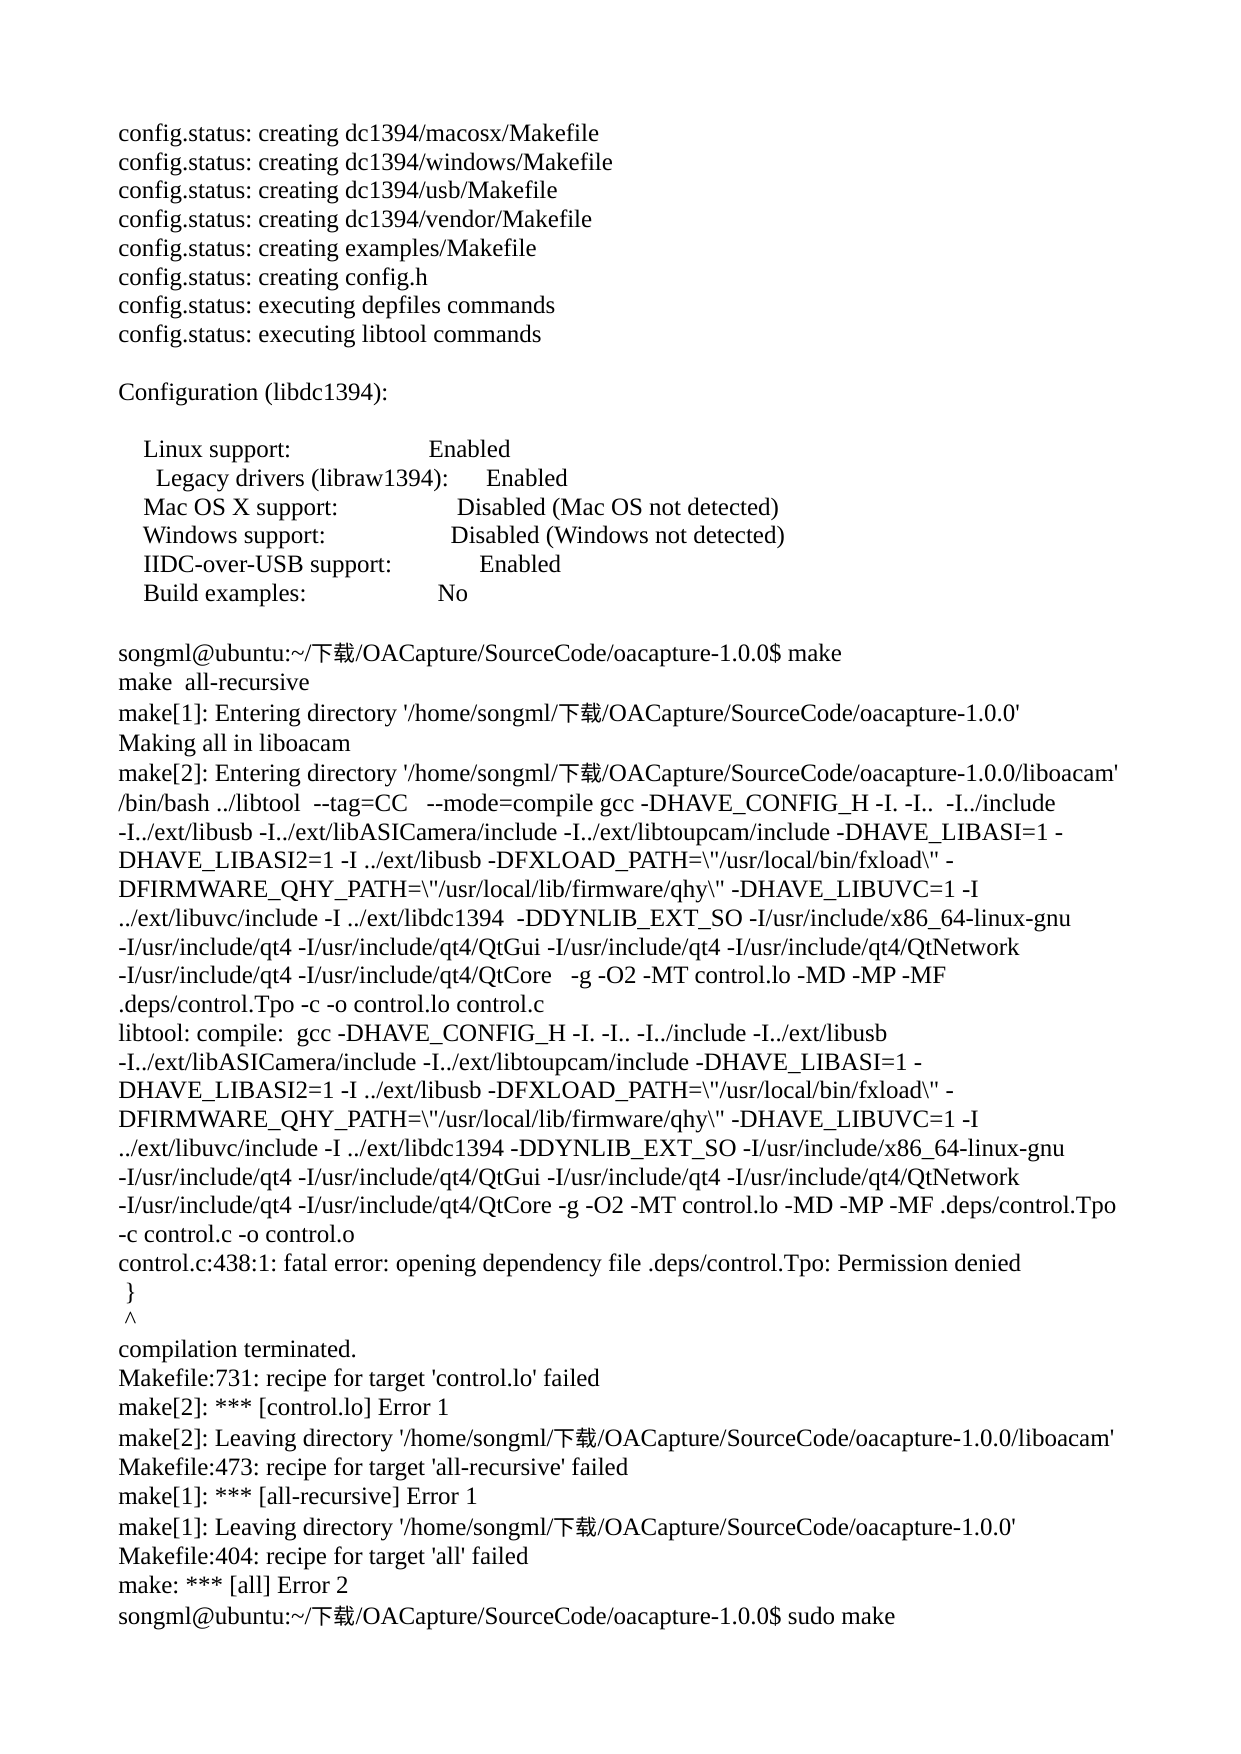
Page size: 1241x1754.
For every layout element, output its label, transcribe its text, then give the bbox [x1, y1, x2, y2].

text control.c:438:1: fatal error: opening dependency file .deps/control.Tpo: Permission denied [118, 1248, 1122, 1277]
text make[2]: Leaving directory '/home/songml/下载/OACapture/SourceCode/oacapture-1.0.0/liboacam' [118, 1421, 1122, 1452]
text Configuration (libdc1394): [118, 377, 1122, 406]
text make[1]: Leaving directory '/home/songml/下载/OACapture/SourceCode/oacapture-1.0.0' [118, 1510, 1122, 1541]
text Build examples: No [118, 578, 1122, 607]
text config.status: creating dc1394/windows/Makefile [118, 147, 1122, 176]
text Makefile:404: recipe for target 'all' failed [118, 1541, 1122, 1570]
text make: *** [all] Error 2 [118, 1570, 1122, 1599]
text config.status: creating config.h [118, 262, 1122, 291]
text libtool: compile: gcc -DHAVE_CONFIG_H -I. -I.. -I../include -I../ext/libusb -I../ext/libASICamera/include -I../ext/libtoupcam/include -DHAVE_LIBASI=1 -DHAVE_LIBASI2=1 -I ../ext/libusb -DFXLOAD_PATH=\"/usr/local/bin/fxload\" -DFIRMWARE_QHY_PATH=\"/usr/local/lib/firmware/qhy\" -DHAVE_LIBUVC=1 -I ../ext/libuvc/include -I ../ext/libdc1394 -DDYNLIB_EXT_SO -I/usr/include/x86_64-linux-gnu -I/usr/include/qt4 -I/usr/include/qt4/QtGui -I/usr/include/qt4 -I/usr/include/qt4/QtNetwork -I/usr/include/qt4 -I/usr/include/qt4/QtCore -g -O2 -MT control.lo -MD -MP -MF .deps/control.Tpo -c control.c -o control.o [118, 1018, 1122, 1248]
text compilation terminated. [118, 1334, 1122, 1363]
text make[2]: *** [control.lo] Error 1 [118, 1392, 1122, 1421]
text } [118, 1277, 1122, 1306]
text Mac OS X support: Disabled (Mac OS not detected) [118, 492, 1122, 521]
text config.status: creating examples/Makefile [118, 233, 1122, 262]
text make[1]: *** [all-recursive] Error 1 [118, 1481, 1122, 1510]
text config.status: executing depfiles commands [118, 291, 1122, 319]
text Makefile:731: recipe for target 'control.lo' failed [118, 1363, 1122, 1392]
text IIDC-over-USB support: Enabled [118, 549, 1122, 578]
text ^ [118, 1306, 1122, 1334]
text config.status: creating dc1394/usb/Makefile [118, 176, 1122, 204]
text config.status: creating dc1394/macosx/Makefile [118, 118, 1122, 147]
text make[2]: Entering directory '/home/songml/下载/OACapture/SourceCode/oacapture-1.0.0/liboacam' [118, 756, 1122, 788]
text Legacy drivers (libraw1394): Enabled [118, 463, 1122, 492]
text Linux support: Enabled [118, 434, 1122, 463]
text config.status: executing libtool commands [118, 319, 1122, 348]
text make[1]: Entering directory '/home/songml/下载/OACapture/SourceCode/oacapture-1.0.0' [118, 696, 1122, 728]
text songml@ubuntu:~/下载/OACapture/SourceCode/oacapture-1.0.0$ sudo make [118, 1599, 1122, 1631]
text Windows support: Disabled (Windows not detected) [118, 521, 1122, 549]
text /bin/bash ../libtool --tag=CC --mode=compile gcc -DHAVE_CONFIG_H -I. -I.. -I../include -I../ext/libusb -I../ext/libASICamera/include -I../ext/libtoupcam/include -DHAVE_LIBASI=1 -DHAVE_LIBASI2=1 -I ../ext/libusb -DFXLOAD_PATH=\"/usr/local/bin/fxload\" -DFIRMWARE_QHY_PATH=\"/usr/local/lib/firmware/qhy\" -DHAVE_LIBUVC=1 -I ../ext/libuvc/include -I ../ext/libdc1394 -DDYNLIB_EXT_SO -I/usr/include/x86_64-linux-gnu -I/usr/include/qt4 -I/usr/include/qt4/QtGui -I/usr/include/qt4 -I/usr/include/qt4/QtNetwork -I/usr/include/qt4 -I/usr/include/qt4/QtCore -g -O2 -MT control.lo -MD -MP -MF .deps/control.Tpo -c -o control.lo control.c [118, 788, 1122, 1018]
text make all-recursive [118, 667, 1122, 696]
text songml@ubuntu:~/下载/OACapture/SourceCode/oacapture-1.0.0$ make [118, 636, 1122, 667]
text Making all in liboacam [118, 728, 1122, 756]
text Makefile:473: recipe for target 'all-recursive' failed [118, 1452, 1122, 1481]
text config.status: creating dc1394/vendor/Makefile [118, 204, 1122, 233]
